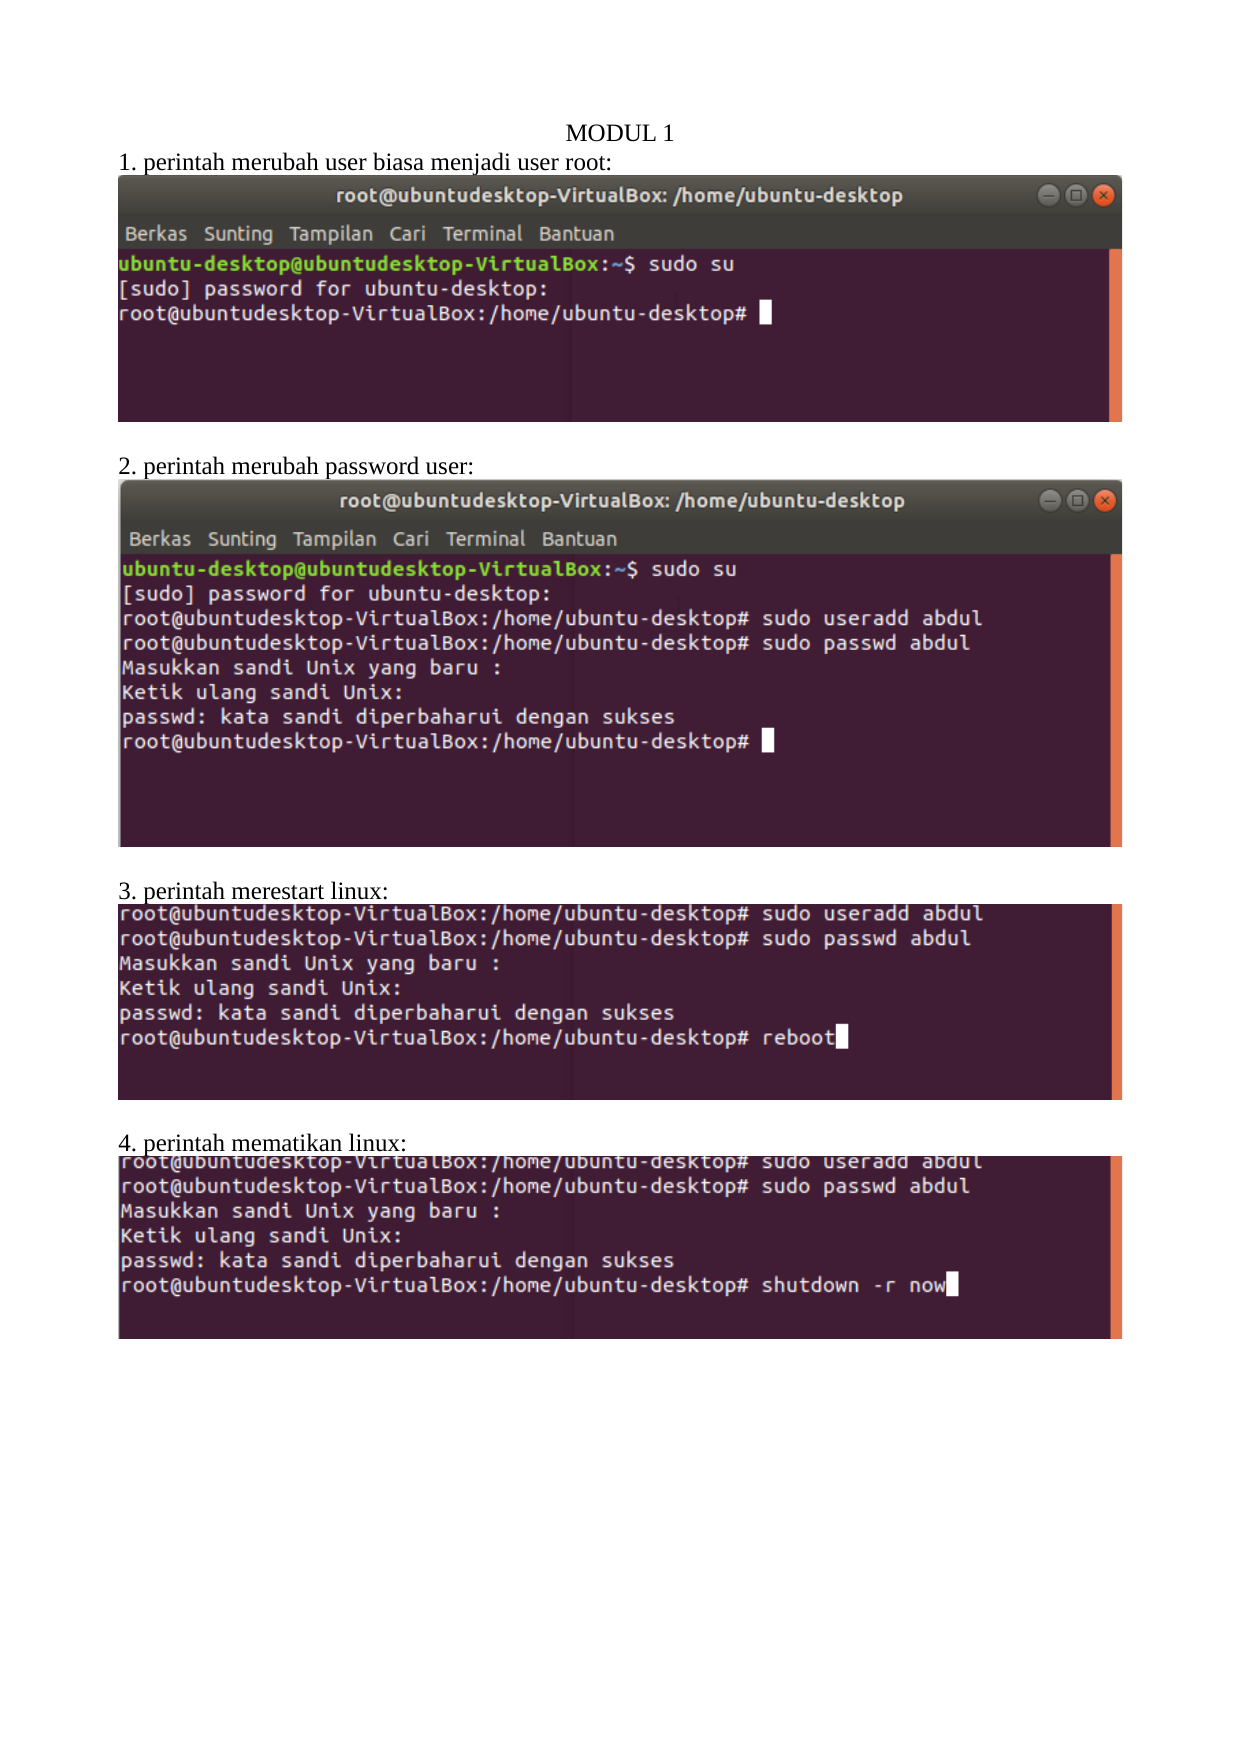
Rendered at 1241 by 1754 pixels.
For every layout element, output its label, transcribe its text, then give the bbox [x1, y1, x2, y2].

text 2. perintah merubah password user: [118, 451, 1122, 479]
picture [118, 904, 1123, 1100]
picture [118, 1156, 1123, 1339]
text 4. perintah mematikan linux: [118, 1128, 1122, 1156]
text 1. perintah merubah user biasa menjadi user root: [118, 147, 1122, 175]
picture [118, 479, 1123, 847]
picture [118, 175, 1123, 422]
text 3. perintah merestart linux: [118, 876, 1122, 904]
text MODUL 1 [118, 118, 1122, 147]
